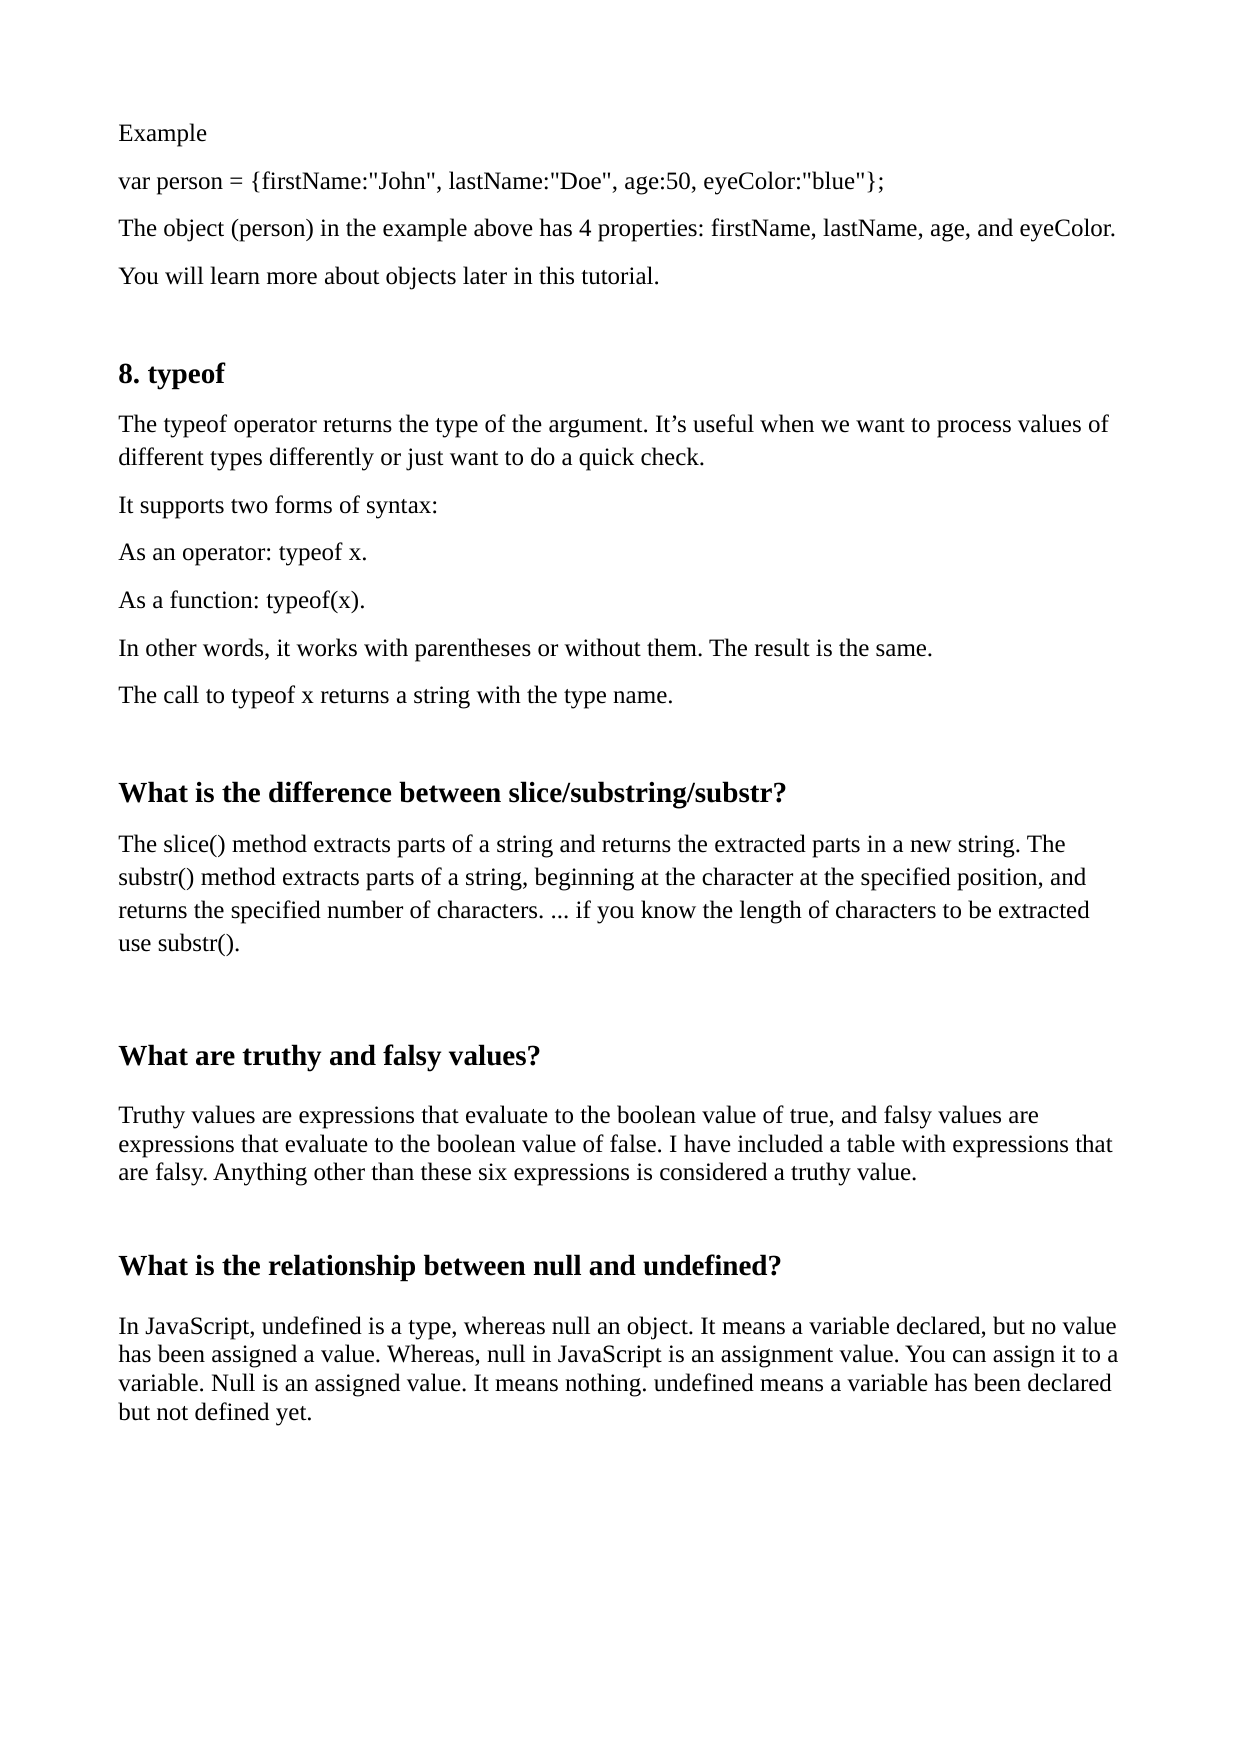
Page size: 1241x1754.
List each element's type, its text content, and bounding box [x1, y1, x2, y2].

text What is the relationship between null and undefined? [118, 1248, 1122, 1282]
text The typeof operator returns the type of the argument. It’s useful when we want to process values of different types differently or just want to do a quick check. [118, 409, 1122, 471]
text The slice() method extracts parts of a string and returns the extracted parts in a new string. The substr() method extracts parts of a string, beginning at the character at the specified position, and returns the specified number of characters. ... if you know the length of characters to be extracted use substr(). [118, 829, 1122, 956]
text What is the difference between slice/substring/substr? [118, 776, 1122, 809]
text What are truthy and falsy values? [118, 1038, 1122, 1071]
text 8. typeof [118, 356, 1122, 390]
text Truthy values are expressions that evaluate to the boolean value of true, and falsy values are expressions that evaluate to the boolean value of false. I have included a table with expressions that are falsy. Anything other than these six expressions is considered a truthy value. [118, 1100, 1122, 1186]
text In JavaScript, undefined is a type, whereas null an object. It means a variable declared, but no value has been assigned a value. Whereas, null in JavaScript is an assignment value. You can assign it to a variable. Null is an assigned value. It means nothing. undefined means a variable has been declared but not defined yet. [118, 1311, 1122, 1426]
text The object (person) in the example above has 4 properties: firstName, lastName, age, and eyeColor. [118, 213, 1122, 242]
text The call to typeof x returns a string with the type name. [118, 680, 1122, 709]
text As an operator: typeof x. [118, 537, 1122, 566]
text As a function: typeof(x). [118, 585, 1122, 614]
text var person = {firstName:"John", lastName:"Doe", age:50, eyeColor:"blue"}; [118, 166, 1122, 194]
text In other words, it works with parentheses or without them. The result is the same. [118, 633, 1122, 661]
text It supports two forms of syntax: [118, 490, 1122, 519]
text Example [118, 118, 1122, 147]
text You will learn more about objects later in this tutorial. [118, 261, 1122, 290]
